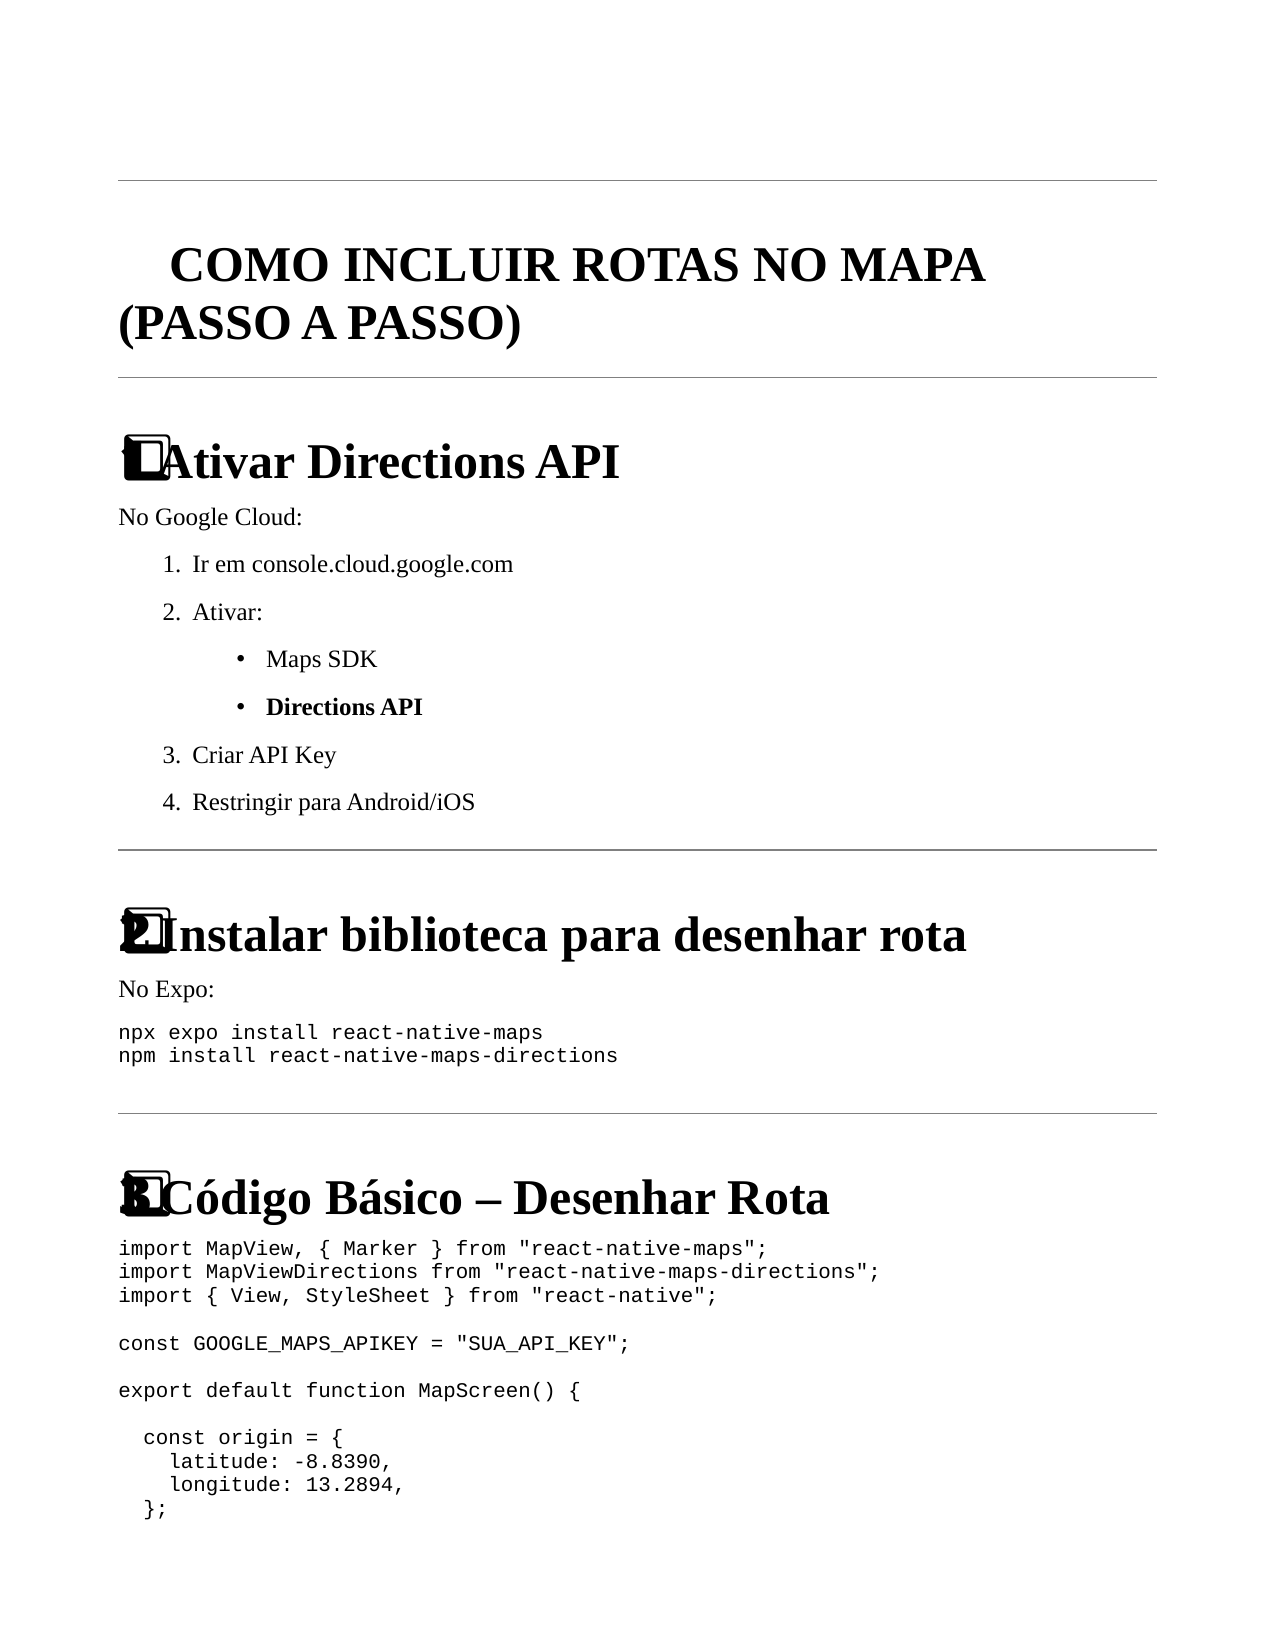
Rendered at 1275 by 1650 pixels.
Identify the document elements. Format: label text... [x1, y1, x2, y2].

list Criar API Key [162, 740, 1157, 768]
list Ir em console.cloud.google.com [162, 549, 1157, 578]
text latitude: -8.8390, [118, 1451, 1157, 1474]
subtitle 📘 COMO INCLUIR ROTAS NO MAPA (PASSO A PASSO) [118, 235, 1157, 350]
list Maps SDK [236, 644, 1157, 673]
text No Google Cloud: [118, 502, 1157, 531]
text import { View, StyleSheet } from "react-native"; [118, 1285, 1157, 1309]
text const GOOGLE_MAPS_APIKEY = "SUA_API_KEY"; [118, 1332, 1157, 1356]
text longitude: 13.2894, [118, 1474, 1157, 1498]
list Restringir para Android/iOS [162, 787, 1157, 816]
text No Expo: [118, 974, 1157, 1003]
subtitle 1️⃣ Ativar Directions API [118, 432, 1157, 489]
list Ativar: [162, 597, 1157, 626]
text }; [118, 1498, 1157, 1522]
text import MapView, { Marker } from "react-native-maps"; [118, 1238, 1157, 1262]
subtitle 3️⃣ Código Básico – Desenhar Rota [118, 1168, 1157, 1225]
text npx expo install react-native-maps [118, 1022, 1157, 1046]
list Directions API [236, 692, 1157, 721]
text npm install react-native-maps-directions [118, 1046, 1157, 1069]
text export default function MapScreen() { [118, 1380, 1157, 1403]
text import MapViewDirections from "react-native-maps-directions"; [118, 1262, 1157, 1285]
subtitle 2️⃣ Instalar biblioteca para desenhar rota [118, 904, 1157, 962]
text const origin = { [118, 1427, 1157, 1451]
